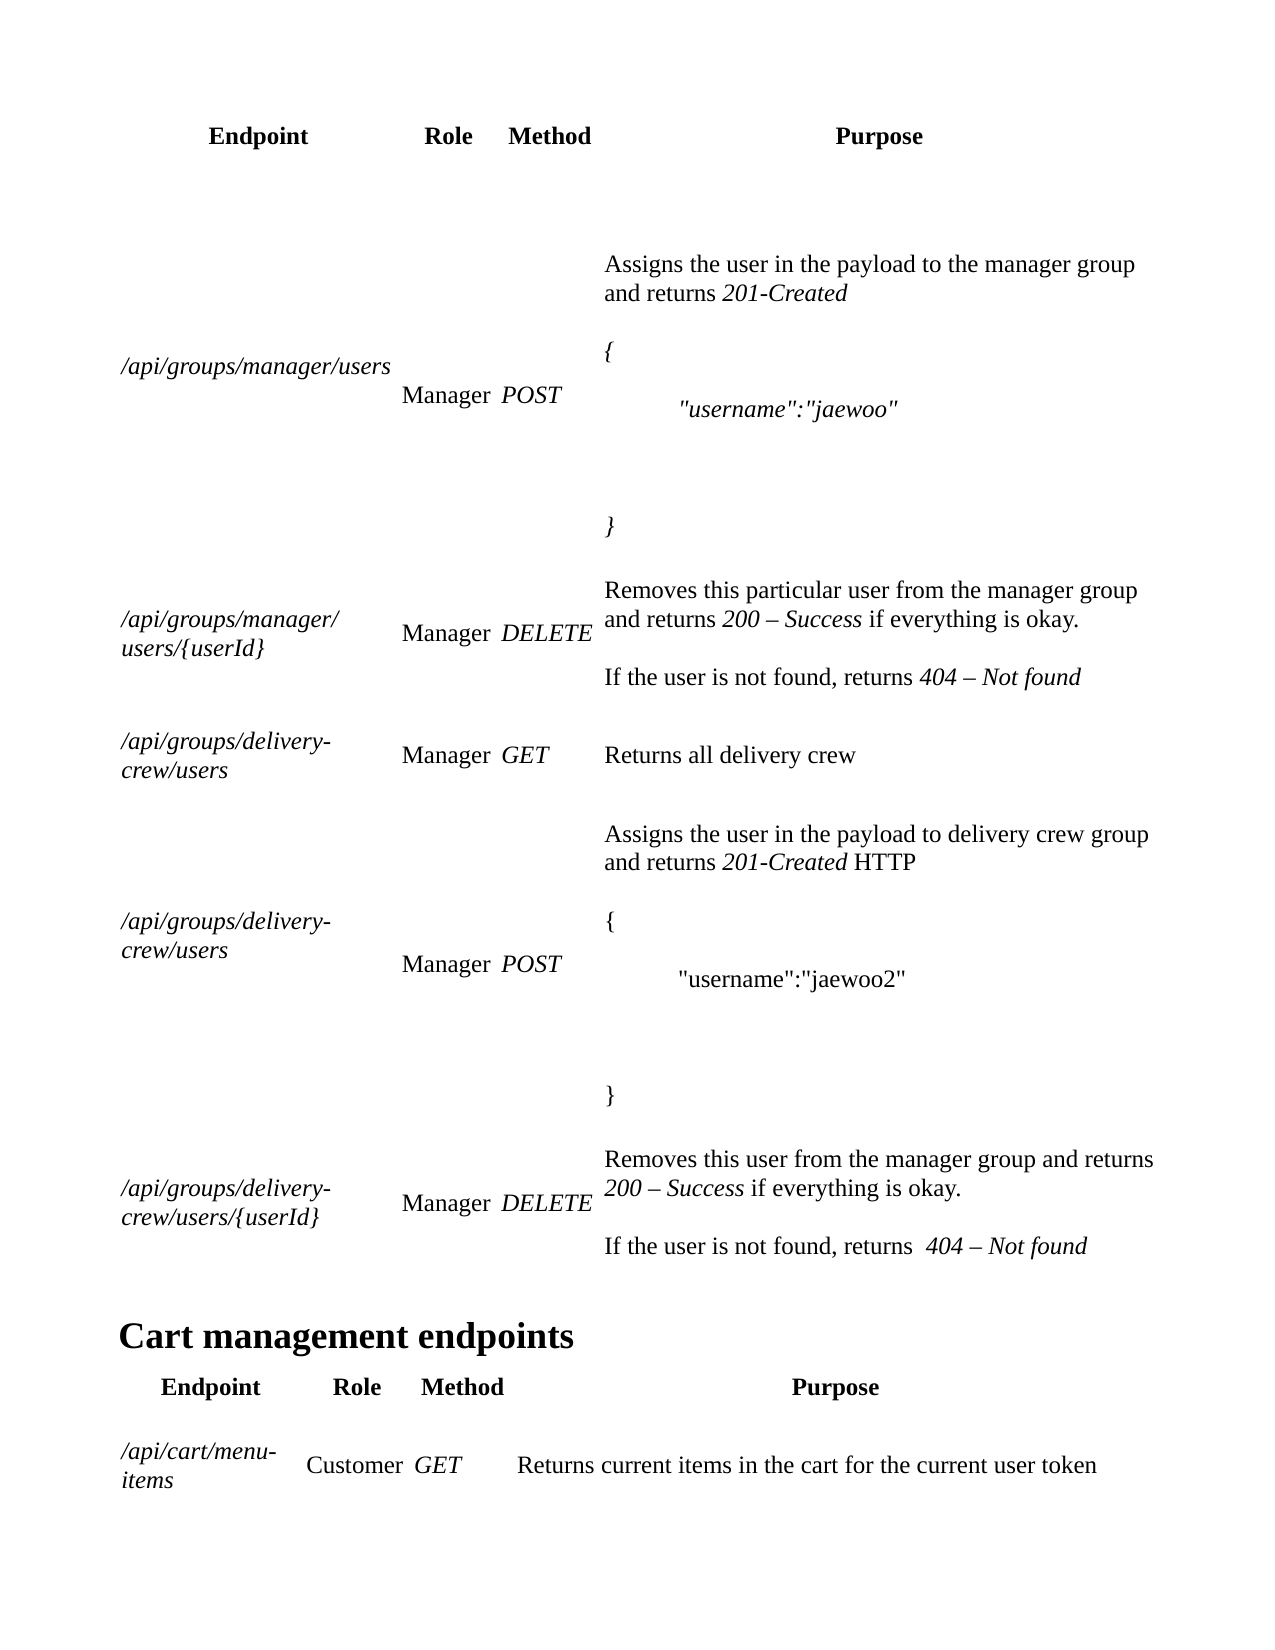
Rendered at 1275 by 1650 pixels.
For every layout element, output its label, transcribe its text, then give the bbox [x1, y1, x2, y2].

table_cell Removes this particular user from the manager group and returns 200 – Success if everything is okay. If the user is not found, returns 404 – Not found [601, 572, 1157, 723]
table_cell Manager [399, 572, 498, 723]
table_cell Manager [399, 1142, 498, 1293]
table_cell GET [498, 723, 601, 816]
table_cell [601, 182, 1157, 246]
table_cell Manager [399, 723, 498, 816]
table_cell Assigns the user in the payload to delivery crew group and returns 201-Created HTTP { "username":"jaewoo2" } [601, 816, 1157, 1142]
table_cell Assigns the user in the payload to the manager group and returns 201-Created { "username":"jaewoo" } [601, 246, 1157, 572]
table_cell [399, 182, 498, 246]
table_cell DELETE [498, 572, 601, 723]
table_header Purpose [514, 1369, 1157, 1433]
table_header Purpose [601, 118, 1157, 182]
table_cell Returns all delivery crew [601, 723, 1157, 816]
table_cell GET [411, 1433, 514, 1526]
table_cell /api/groups/delivery-crew/users [118, 816, 399, 1142]
subtitle Cart management endpoints [118, 1313, 1157, 1357]
table_cell [118, 182, 399, 246]
table_header Method [498, 118, 601, 182]
table_cell Removes this user from the manager group and returns 200 – Success if everything is okay. If the user is not found, returns 404 – Not found [601, 1142, 1157, 1293]
table_cell Manager [399, 816, 498, 1142]
table_cell POST [498, 816, 601, 1142]
table_header Role [303, 1369, 411, 1433]
table_cell /api/groups/manager/users [118, 246, 399, 572]
table_header Method [411, 1369, 514, 1433]
table_cell DELETE [498, 1142, 601, 1293]
table_cell [498, 182, 601, 246]
table_header Role [399, 118, 498, 182]
table_cell Manager [399, 246, 498, 572]
table_cell Returns current items in the cart for the current user token [514, 1433, 1157, 1526]
table_header Endpoint [118, 1369, 303, 1433]
table_cell /api/groups/manager/users/{userId} [118, 572, 399, 723]
table_cell /api/groups/delivery-crew/users/{userId} [118, 1142, 399, 1293]
table_cell Customer [303, 1433, 411, 1526]
table_cell /api/cart/menu-items [118, 1433, 303, 1526]
table_cell POST [498, 246, 601, 572]
table_cell /api/groups/delivery-crew/users [118, 723, 399, 816]
table_header Endpoint [118, 118, 399, 182]
